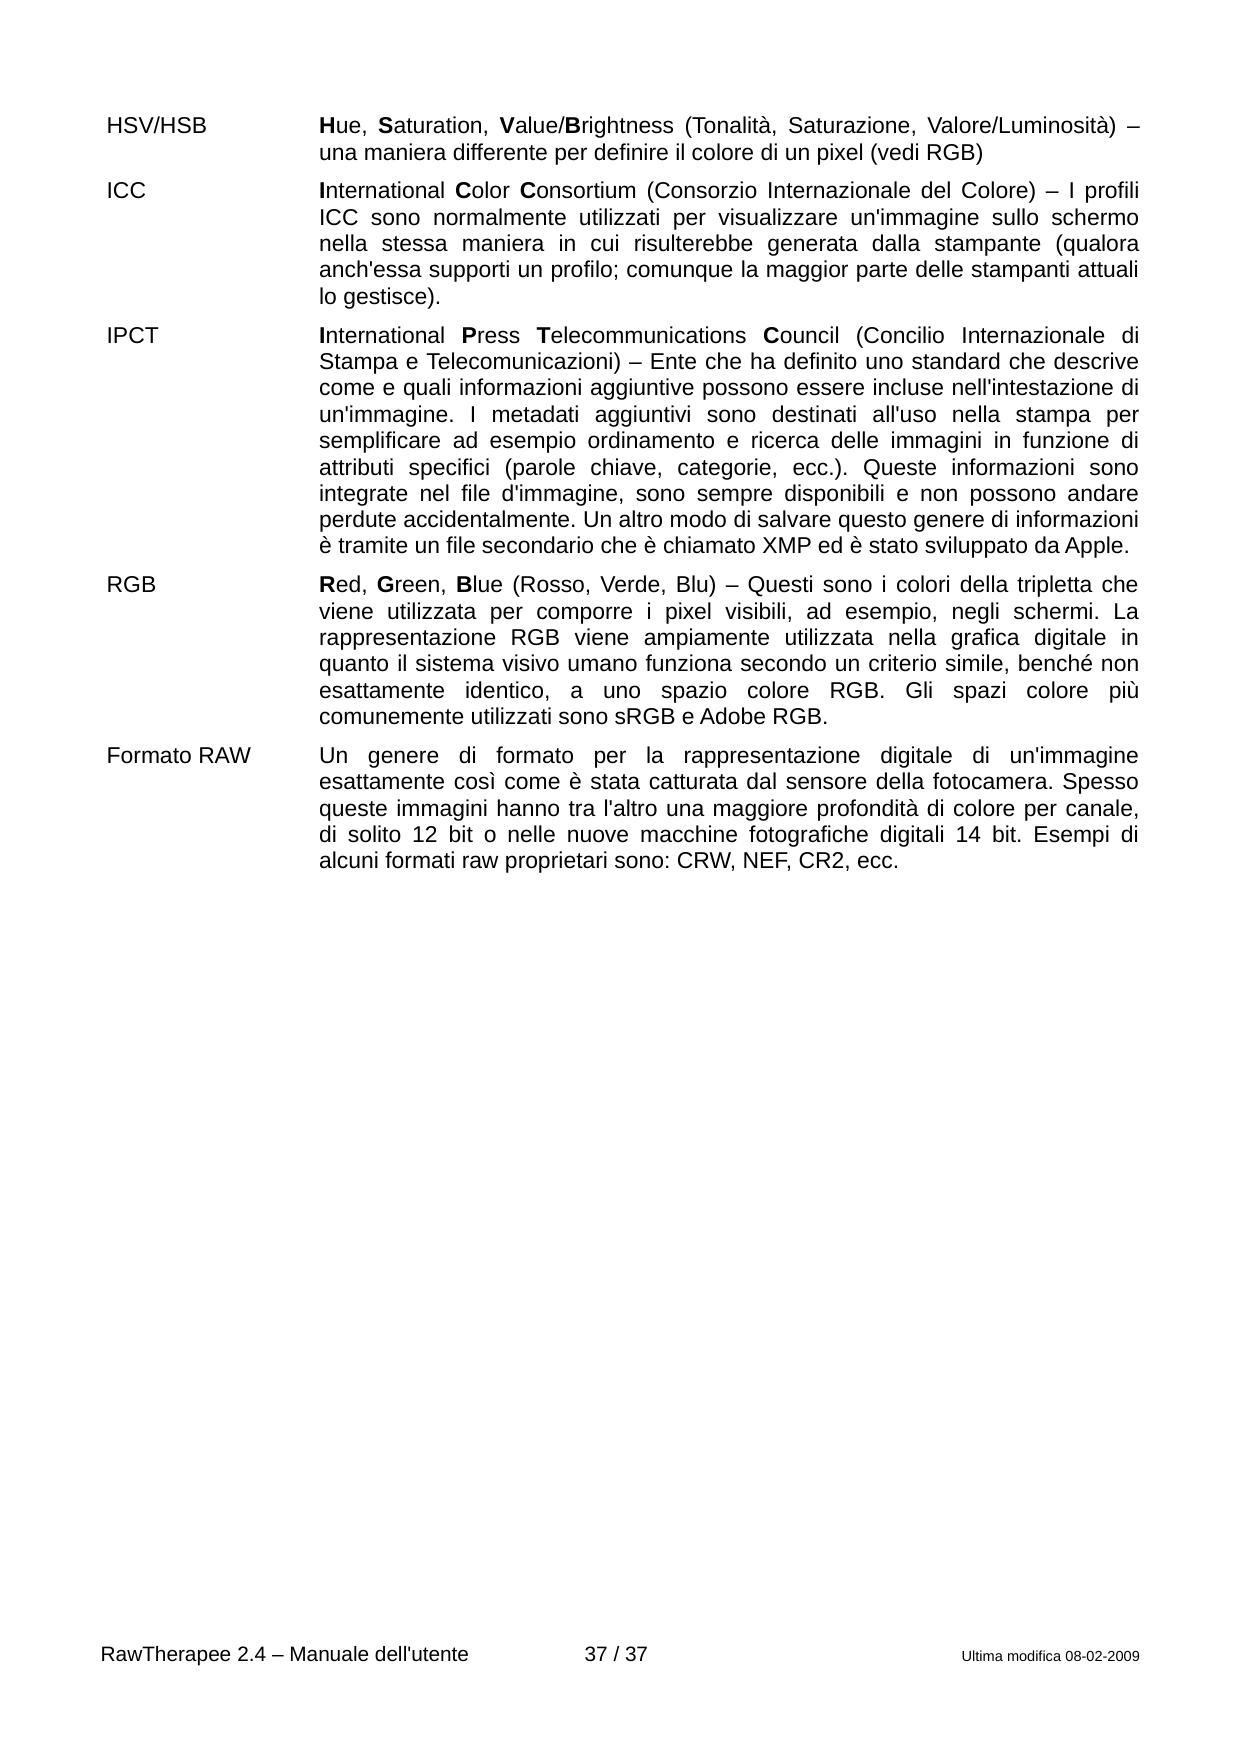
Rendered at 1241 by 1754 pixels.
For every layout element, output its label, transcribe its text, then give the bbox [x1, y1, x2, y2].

list HSV/HSB Hue, Saturation, Value/Brightness (Tonalità, Saturazione, Valore/Luminosità) – una maniera differente per definire il colore di un pixel (vedi RGB) [106, 112, 1140, 165]
list IPCT International Press Telecommunications Council (Concilio Internazionale di Stampa e Telecomunicazioni) – Ente che ha definito uno standard che descrive come e quali informazioni aggiuntive possono essere incluse nell'intestazione di un'immagine. I metadati aggiuntivi sono destinati all'uso nella stampa per semplificare ad esempio ordinamento e ricerca delle immagini in funzione di attributi specifici (parole chiave, categorie, ecc.). Queste informazioni sono integrate nel file d'immagine, sono sempre disponibili e non possono andare perdute accidentalmente. Un altro modo di salvare questo genere di informazioni è tramite un file secondario che è chiamato XMP ed è stato sviluppato da Apple. [106, 322, 1140, 559]
list ICC International Color Consortium (Consorzio Internazionale del Colore) – I profili ICC sono normalmente utilizzati per visualizzare un'immagine sullo schermo nella stessa maniera in cui risulterebbe generata dalla stampante (qualora anch'essa supporti un profilo; comunque la maggior parte delle stampanti attuali lo gestisce). [106, 177, 1140, 309]
list Formato RAW Un genere di formato per la rappresentazione digitale di un'immagine esattamente così come è stata catturata dal sensore della fotocamera. Spesso queste immagini hanno tra l'altro una maggiore profondità di colore per canale, di solito 12 bit o nelle nuove macchine fotografiche digitali 14 bit. Esempi di alcuni formati raw proprietari sono: CRW, NEF, CR2, ecc. [106, 742, 1140, 874]
list RGB Red, Green, Blue (Rosso, Verde, Blu) – Questi sono i colori della tripletta che viene utilizzata per comporre i pixel visibili, ad esempio, negli schermi. La rappresentazione RGB viene ampiamente utilizzata nella grafica digitale in quanto il sistema visivo umano funziona secondo un criterio simile, benché non esattamente identico, a uno spazio colore RGB. Gli spazi colore più comunemente utilizzati sono sRGB e Adobe RGB. [106, 571, 1140, 729]
